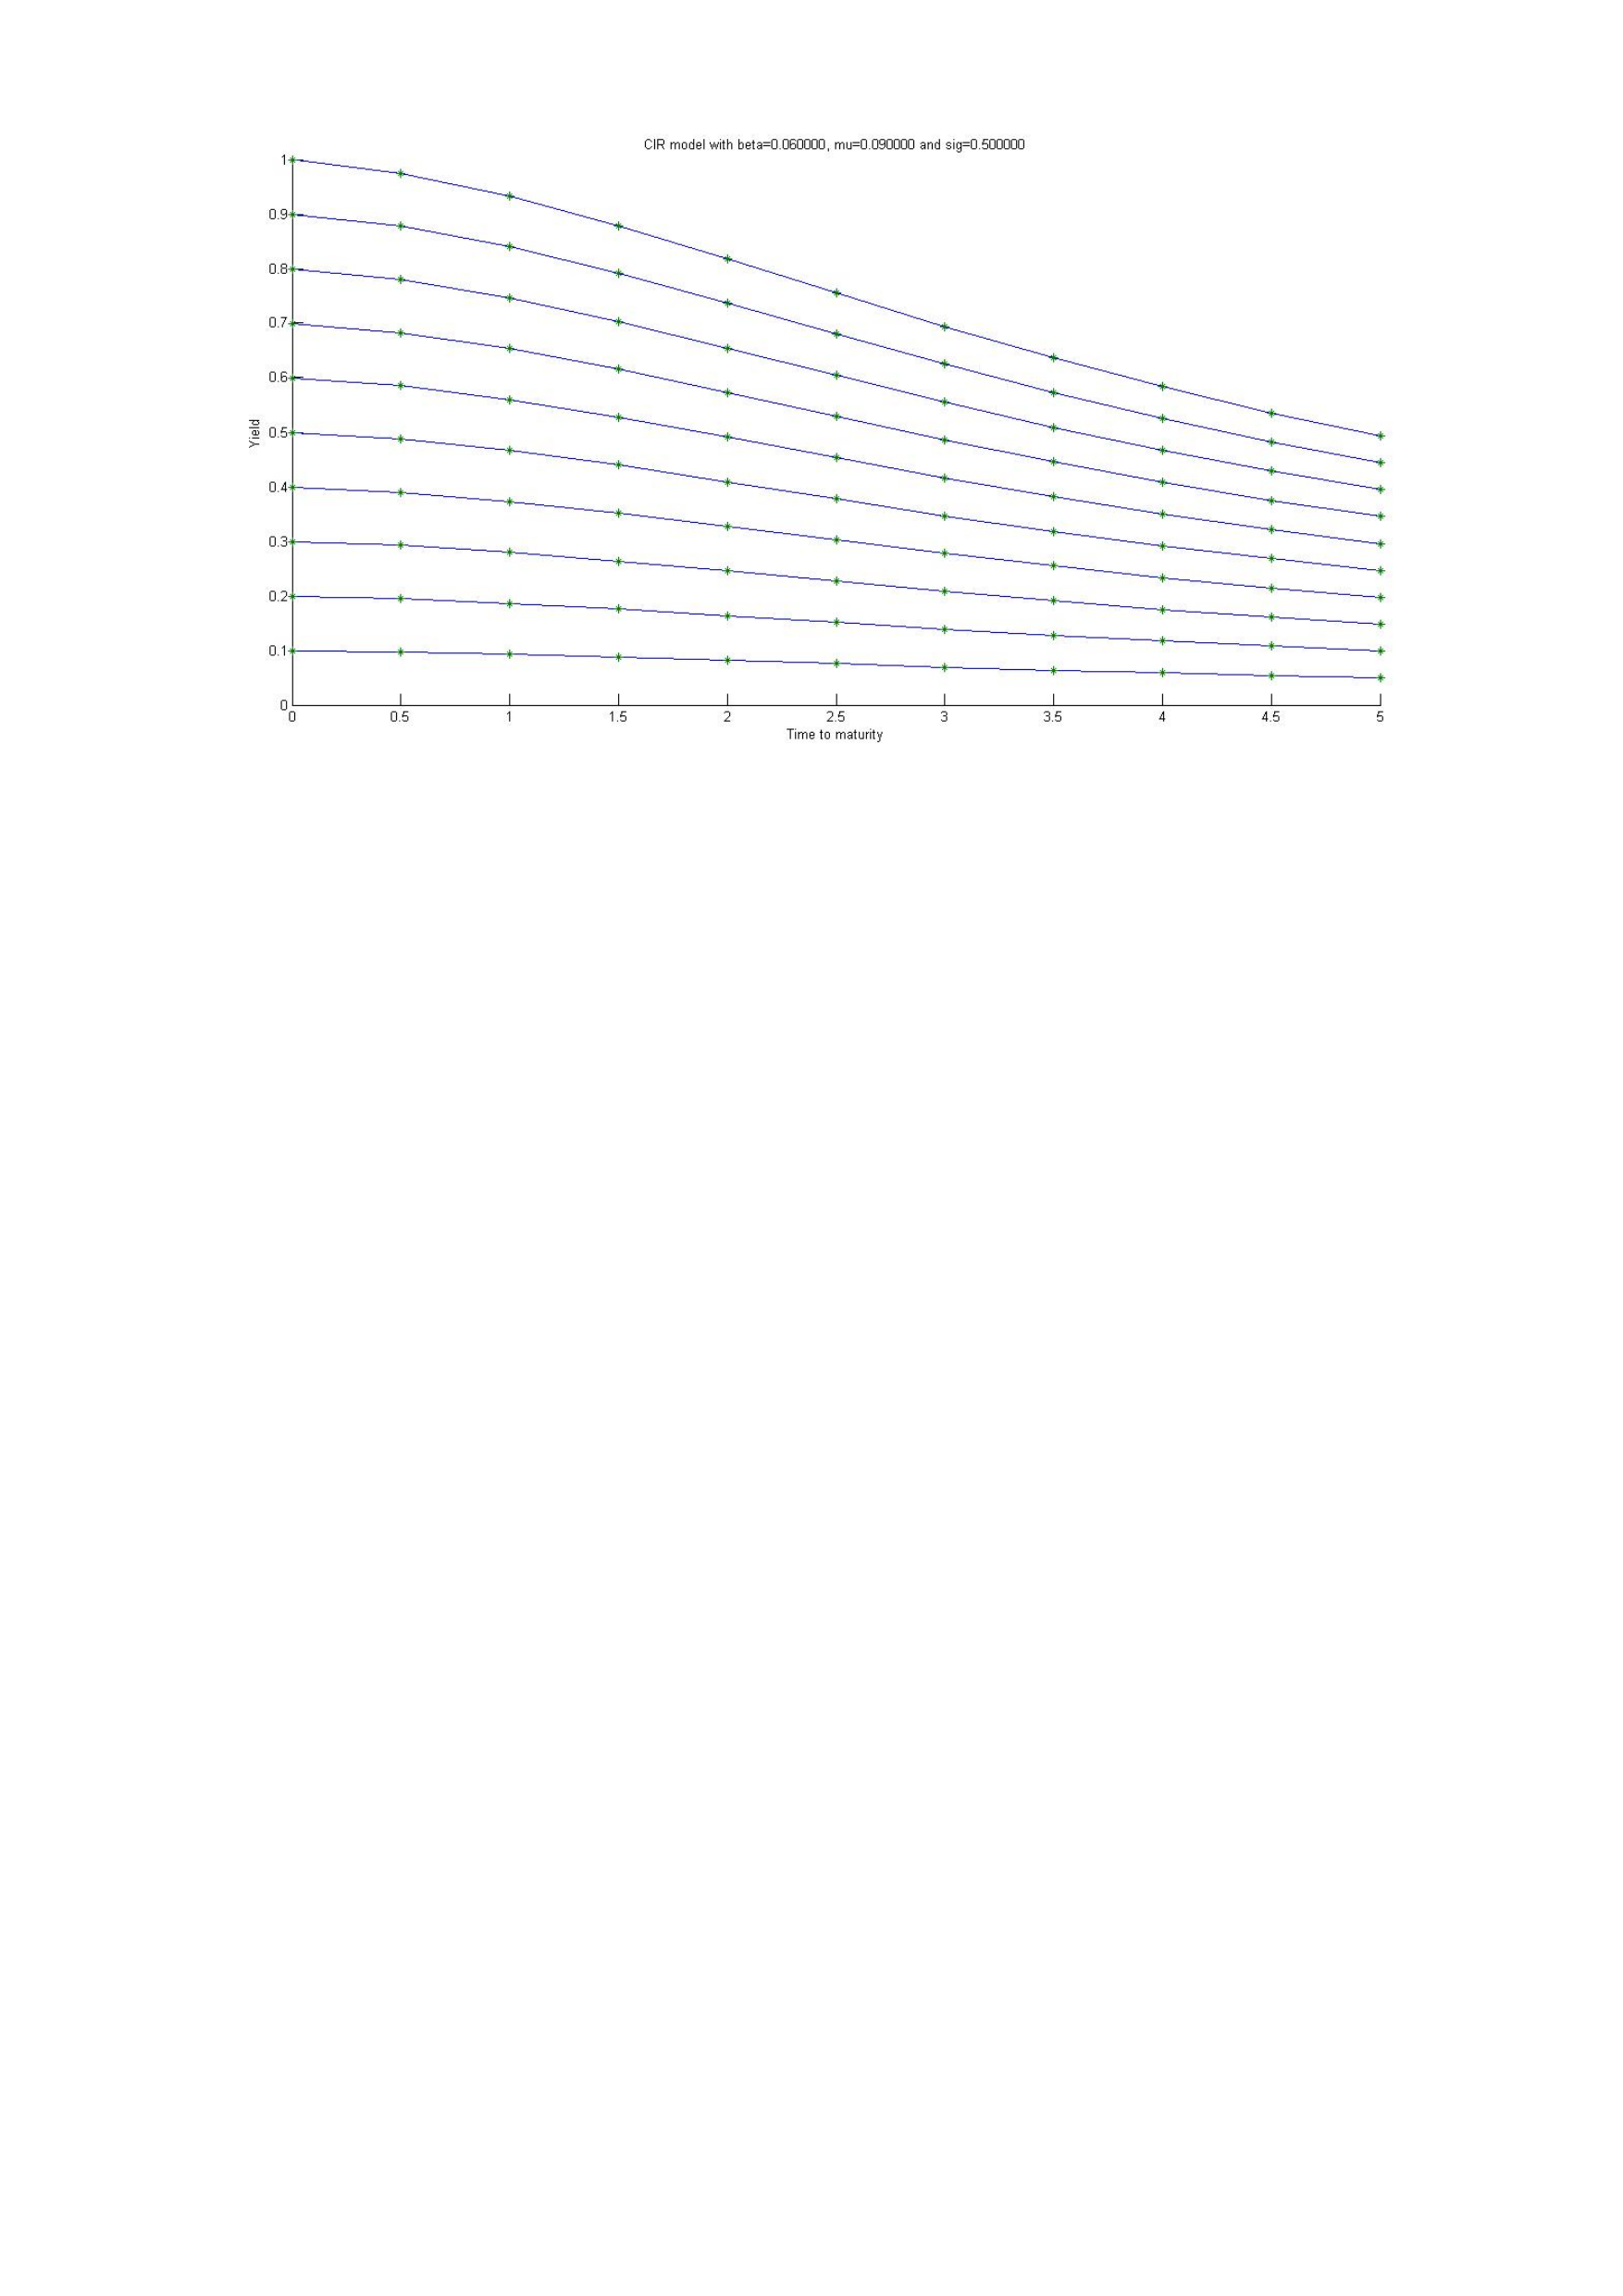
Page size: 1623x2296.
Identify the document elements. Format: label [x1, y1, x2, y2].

picture [109, 109, 1514, 779]
